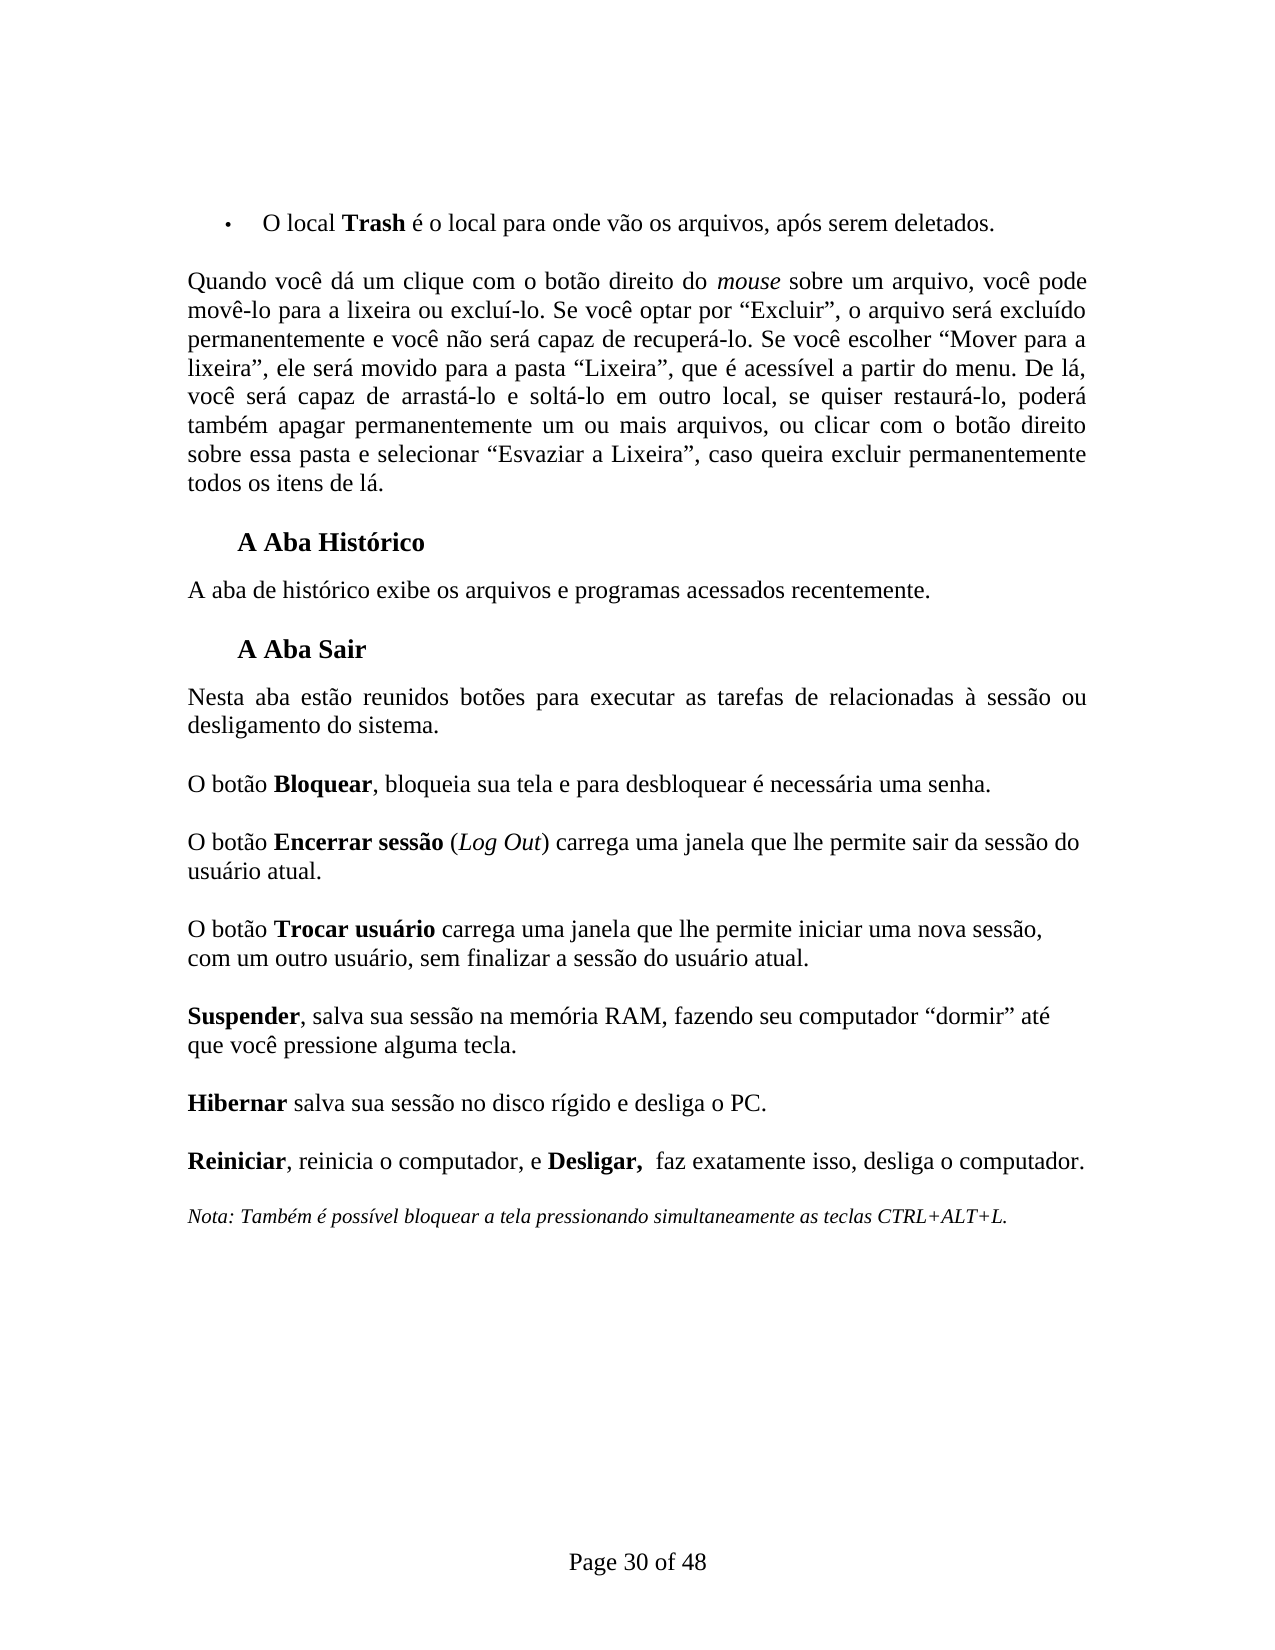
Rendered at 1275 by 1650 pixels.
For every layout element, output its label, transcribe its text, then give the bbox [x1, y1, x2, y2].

text Reiniciar, reinicia o computador, e Desligar, faz exatamente isso, desliga o computador. [187, 1146, 1087, 1175]
text O botão Encerrar sessão (Log Out) carrega uma janela que lhe permite sair da sessão do usuário atual. [187, 827, 1087, 884]
text Nota: Também é possível bloquear a tela pressionando simultaneamente as teclas CTRL+ALT+L. [187, 1204, 1087, 1228]
text A aba de histórico exibe os arquivos e programas acessados recentemente. [187, 575, 1087, 603]
text O botão Bloquear, bloqueia sua tela e para desbloquear é necessária uma senha. [187, 769, 1087, 798]
text Quando você dá um clique com o botão direito do mouse sobre um arquivo, você pode movê-lo para a lixeira ou excluí-lo. Se você optar por “Excluir”, o arquivo será excluído permanentemente e você não será capaz de recuperá-lo. Se você escolher “Mover para a lixeira”, ele será movido para a pasta “Lixeira”, que é acessível a partir do menu. De lá, você será capaz de arrastá-lo e soltá-lo em outro local, se quiser restaurá-lo, poderá também apagar permanentemente um ou mais arquivos, ou clicar com o botão direito sobre essa pasta e selecionar “Esvaziar a Lixeira”, caso queira excluir permanentemente todos os itens de lá. [187, 266, 1087, 496]
subtitle A Aba Histórico [187, 526, 1087, 557]
text Hibernar salva sua sessão no disco rígido e desliga o PC. [187, 1088, 1087, 1117]
text Nesta aba estão reunidos botões para executar as tarefas de relacionadas à sessão ou desligamento do sistema. [187, 682, 1087, 739]
subtitle A Aba Sair [187, 633, 1087, 664]
list O local Trash é o local para onde vão os arquivos, após serem deletados. [225, 208, 1087, 237]
text Suspender, salva sua sessão na memória RAM, fazendo seu computador “dormir” até que você pressione alguma tecla. [187, 1001, 1087, 1058]
text O botão Trocar usuário carrega uma janela que lhe permite iniciar uma nova sessão, com um outro usuário, sem finalizar a sessão do usuário atual. [187, 914, 1087, 972]
